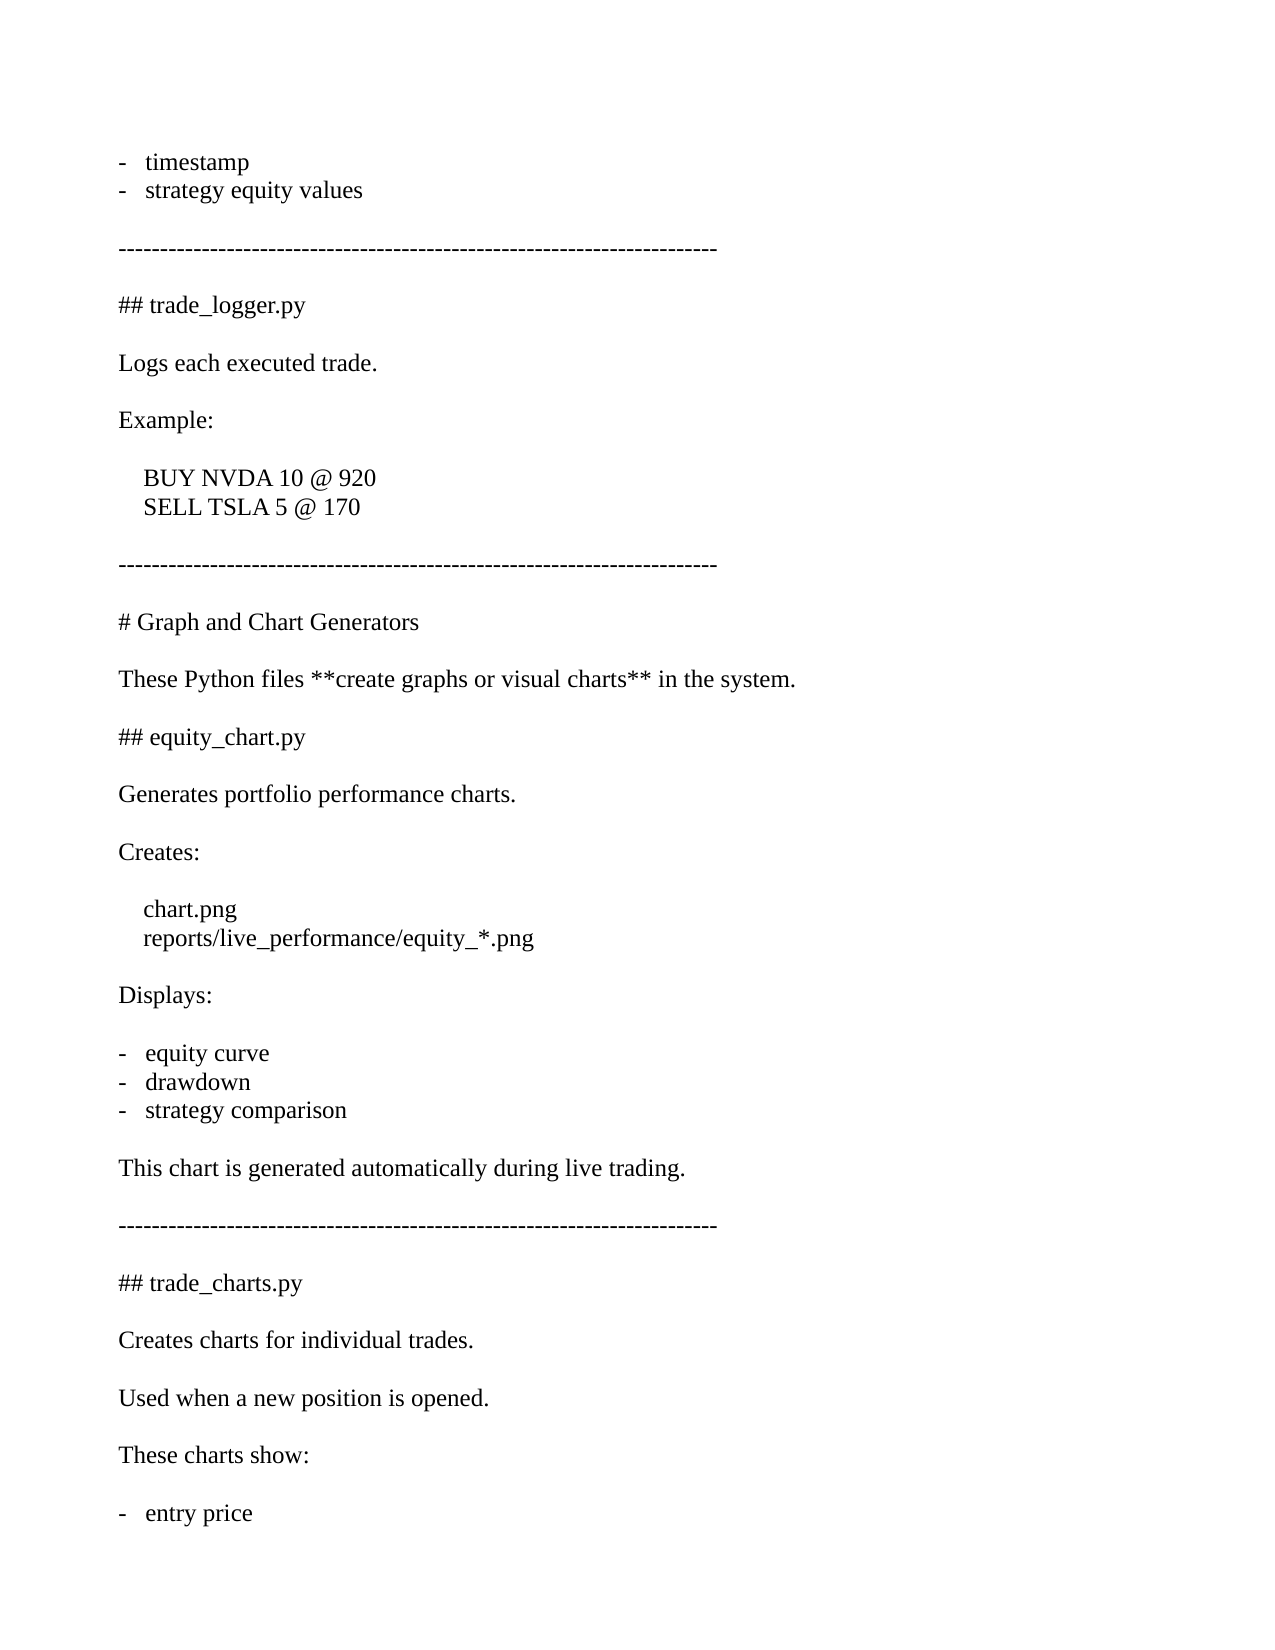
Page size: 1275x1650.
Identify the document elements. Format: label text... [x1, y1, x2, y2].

text SELL TSLA 5 @ 170 [118, 492, 1157, 521]
text Logs each executed trade. [118, 348, 1157, 377]
text ------------------------------------------------------------------------ [118, 1211, 1157, 1239]
text - entry price [118, 1498, 1157, 1527]
text ------------------------------------------------------------------------ [118, 233, 1157, 262]
text - timestamp [118, 147, 1157, 176]
text These Python files **create graphs or visual charts** in the system. [118, 664, 1157, 693]
text Creates charts for individual trades. [118, 1326, 1157, 1354]
text Generates portfolio performance charts. [118, 779, 1157, 808]
text These charts show: [118, 1441, 1157, 1469]
text BUY NVDA 10 @ 920 [118, 463, 1157, 492]
text Example: [118, 406, 1157, 434]
text Used when a new position is opened. [118, 1383, 1157, 1412]
text reports/live_performance/equity_*.png [118, 923, 1157, 952]
text Creates: [118, 837, 1157, 866]
text ## equity_chart.py [118, 722, 1157, 751]
text ## trade_charts.py [118, 1268, 1157, 1297]
text - equity curve [118, 1038, 1157, 1067]
text ------------------------------------------------------------------------ [118, 549, 1157, 578]
text - drawdown [118, 1067, 1157, 1096]
text # Graph and Chart Generators [118, 607, 1157, 636]
text ## trade_logger.py [118, 291, 1157, 319]
text Displays: [118, 981, 1157, 1009]
text - strategy equity values [118, 176, 1157, 204]
text - strategy comparison [118, 1096, 1157, 1124]
text This chart is generated automatically during live trading. [118, 1153, 1157, 1182]
text chart.png [118, 894, 1157, 923]
